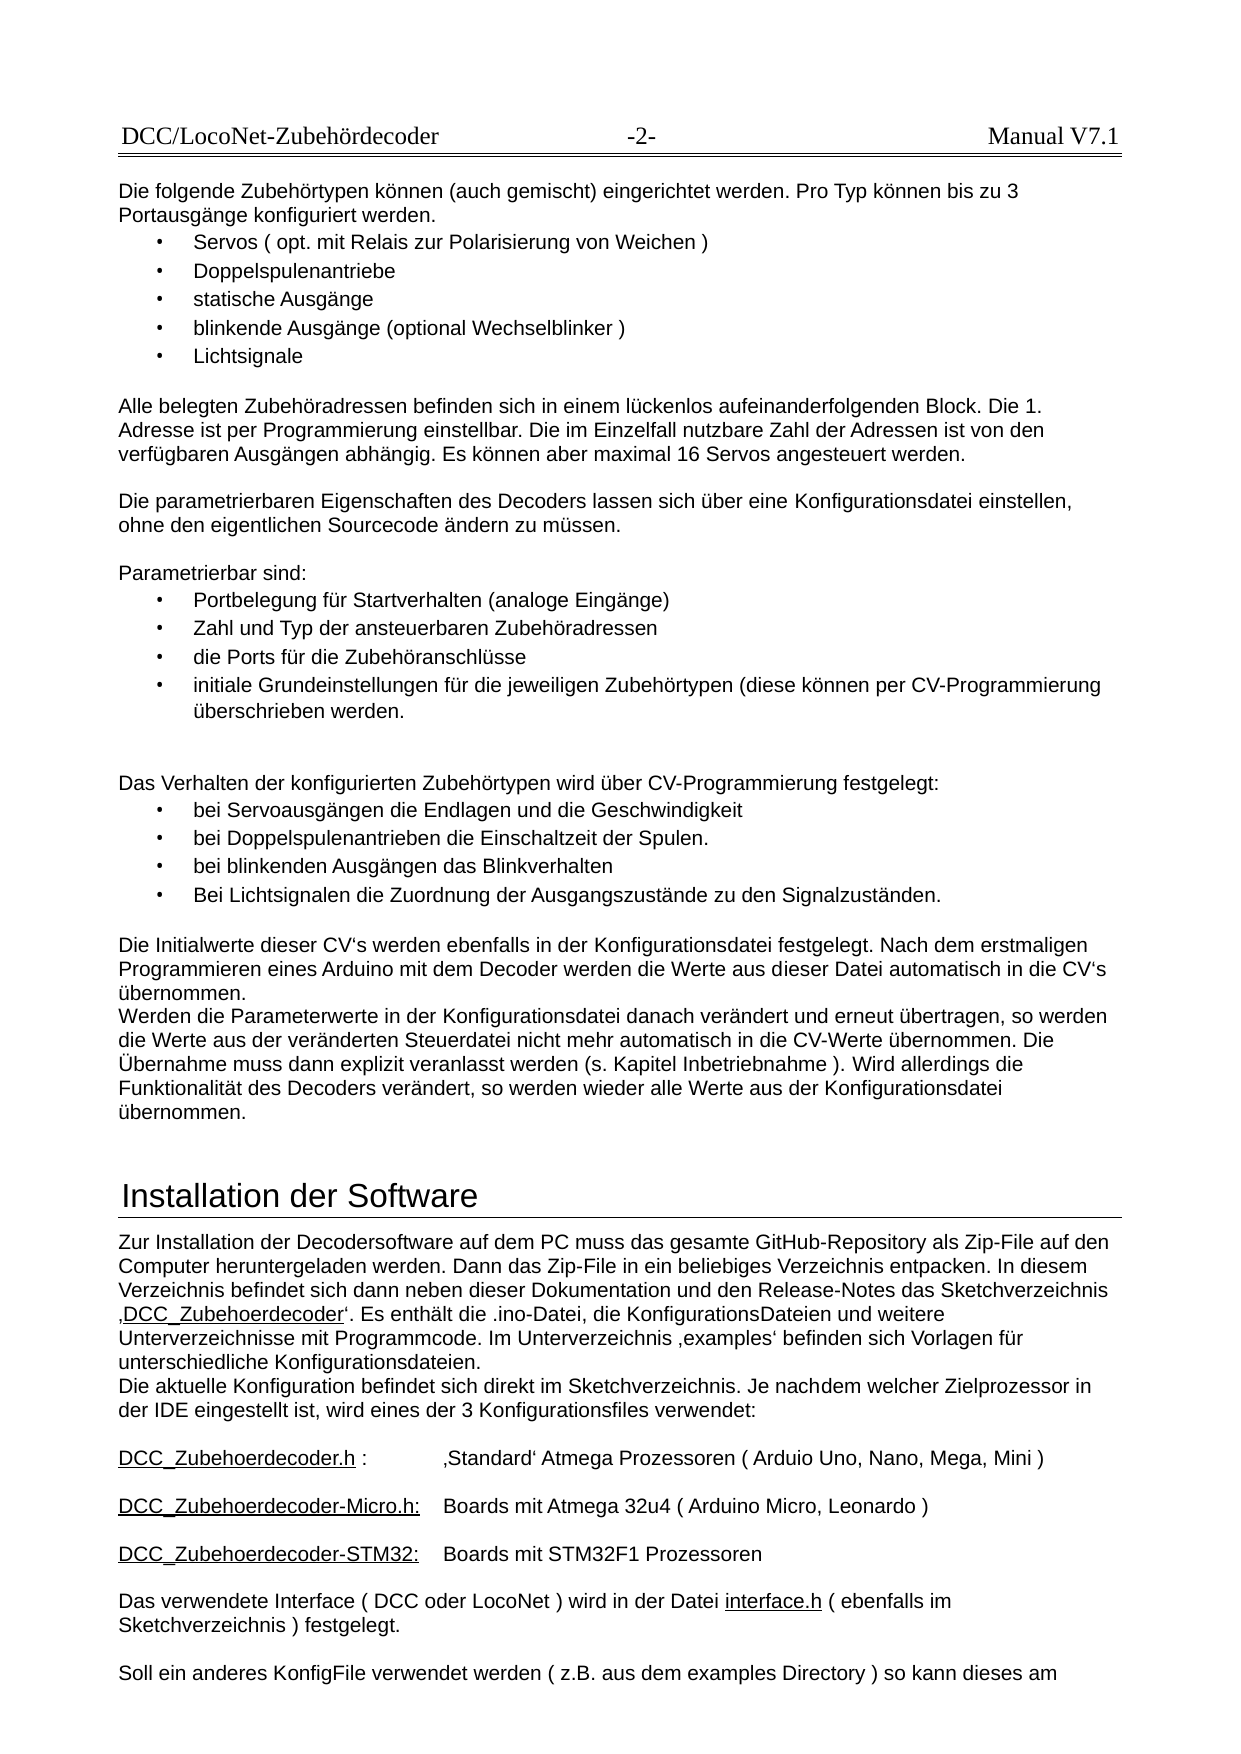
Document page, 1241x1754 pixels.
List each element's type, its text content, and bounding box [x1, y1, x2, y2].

text DCC_Zubehoerdecoder-STM32: Boards mit STM32F1 Prozessoren [118, 1541, 1122, 1565]
list blinkende Ausgänge (optional Wechselblinker ) [156, 313, 1122, 341]
text Das Verhalten der konfigurierten Zubehörtypen wird über CV-Programmierung festgelegt: [118, 747, 1122, 795]
text Parametrierbar sind: [118, 561, 1122, 585]
list Doppelspulenantriebe [156, 256, 1122, 284]
text Werden die Parameterwerte in der Konfigurationsdatei danach verändert und erneut übertragen, so werden die Werte aus der veränderten Steuerdatei nicht mehr automatisch in die CV-Werte übernommen. Die Übernahme muss dann explizit veranlasst werden (s. Kapitel Inbetriebnahme ). Wird allerdings die Funktionalität des Decoders verändert, so werden wieder alle Werte aus der Konfigurationsdatei übernommen. [118, 1004, 1122, 1124]
list Bei Lichtsignalen die Zuordnung der Ausgangszustände zu den Signalzuständen. [156, 880, 1122, 908]
text Zur Installation der Decodersoftware auf dem PC muss das gesamte GitHub-Repository als Zip-File auf den Computer heruntergeladen werden. Dann das Zip-File in ein beliebiges Verzeichnis entpacken. In diesem Verzeichnis befindet sich dann neben dieser Dokumentation und den Release-Notes das Sketchverzeichnis ‚DCC_Zubehoerdecoder‘. Es enthält die .ino-Datei, die KonfigurationsDateien und weitere Unterverzeichnisse mit Programmcode. Im Unterverzeichnis ‚examples‘ befinden sich Vorlagen für unterschiedliche Konfigurationsdateien. [118, 1230, 1122, 1374]
text DCC_Zubehoerdecoder.h : ‚Standard‘ Atmega Prozessoren ( Arduio Uno, Nano, Mega, Mini ) [118, 1446, 1122, 1469]
text DCC_Zubehoerdecoder-Micro.h: Boards mit Atmega 32u4 ( Arduino Micro, Leonardo ) [118, 1493, 1122, 1517]
text Die Initialwerte dieser CV‘s werden ebenfalls in der Konfigurationsdatei festgelegt. Nach dem erstmaligen Programmieren eines Arduino mit dem Decoder werden die Werte aus dieser Datei automatisch in die CV‘s übernommen. [118, 932, 1122, 1004]
list bei Servoausgängen die Endlagen und die Geschwindigkeit [156, 795, 1122, 823]
list bei Doppelspulenantrieben die Einschaltzeit der Spulen. [156, 823, 1122, 852]
list Portbelegung für Startverhalten (analoge Eingänge) [156, 585, 1122, 613]
text Soll ein anderes KonfigFile verwendet werden ( z.B. aus dem examples Directory ) so kann dieses am [118, 1661, 1122, 1685]
text Die folgende Zubehörtypen können (auch gemischt) eingerichtet werden. Pro Typ können bis zu 3 Portausgänge konfiguriert werden. [118, 179, 1122, 227]
list bei blinkenden Ausgängen das Blinkverhalten [156, 852, 1122, 880]
text Alle belegten Zubehöradressen befinden sich in einem lückenlos aufeinanderfolgenden Block. Die 1. Adresse ist per Programmierung einstellbar. Die im Einzelfall nutzbare Zahl der Adressen ist von den verfügbaren Ausgängen abhängig. Es können aber maximal 16 Servos angesteuert werden. [118, 393, 1122, 465]
list die Ports für die Zubehöranschlüsse [156, 642, 1122, 670]
list Servos ( opt. mit Relais zur Polarisierung von Weichen ) [156, 227, 1122, 256]
list Lichtsignale [156, 341, 1122, 369]
text Das verwendete Interface ( DCC oder LocoNet ) wird in der Datei interface.h ( ebenfalls im Sketchverzeichnis ) festgelegt. [118, 1589, 1122, 1637]
list statische Ausgänge [156, 284, 1122, 313]
list initiale Grundeinstellungen für die jeweiligen Zubehörtypen (diese können per CV-Programmierung überschrieben werden. [156, 670, 1122, 723]
subtitle Installation der Software [118, 1173, 1122, 1217]
text Die parametrierbaren Eigenschaften des Decoders lassen sich über eine Konfigurationsdatei einstellen, ohne den eigentlichen Sourcecode ändern zu müssen. [118, 465, 1122, 537]
text Die aktuelle Konfiguration befindet sich direkt im Sketchverzeichnis. Je nachdem welcher Zielprozessor in der IDE eingestellt ist, wird eines der 3 Konfigurationsfiles verwendet: [118, 1374, 1122, 1422]
list Zahl und Typ der ansteuerbaren Zubehöradressen [156, 613, 1122, 642]
